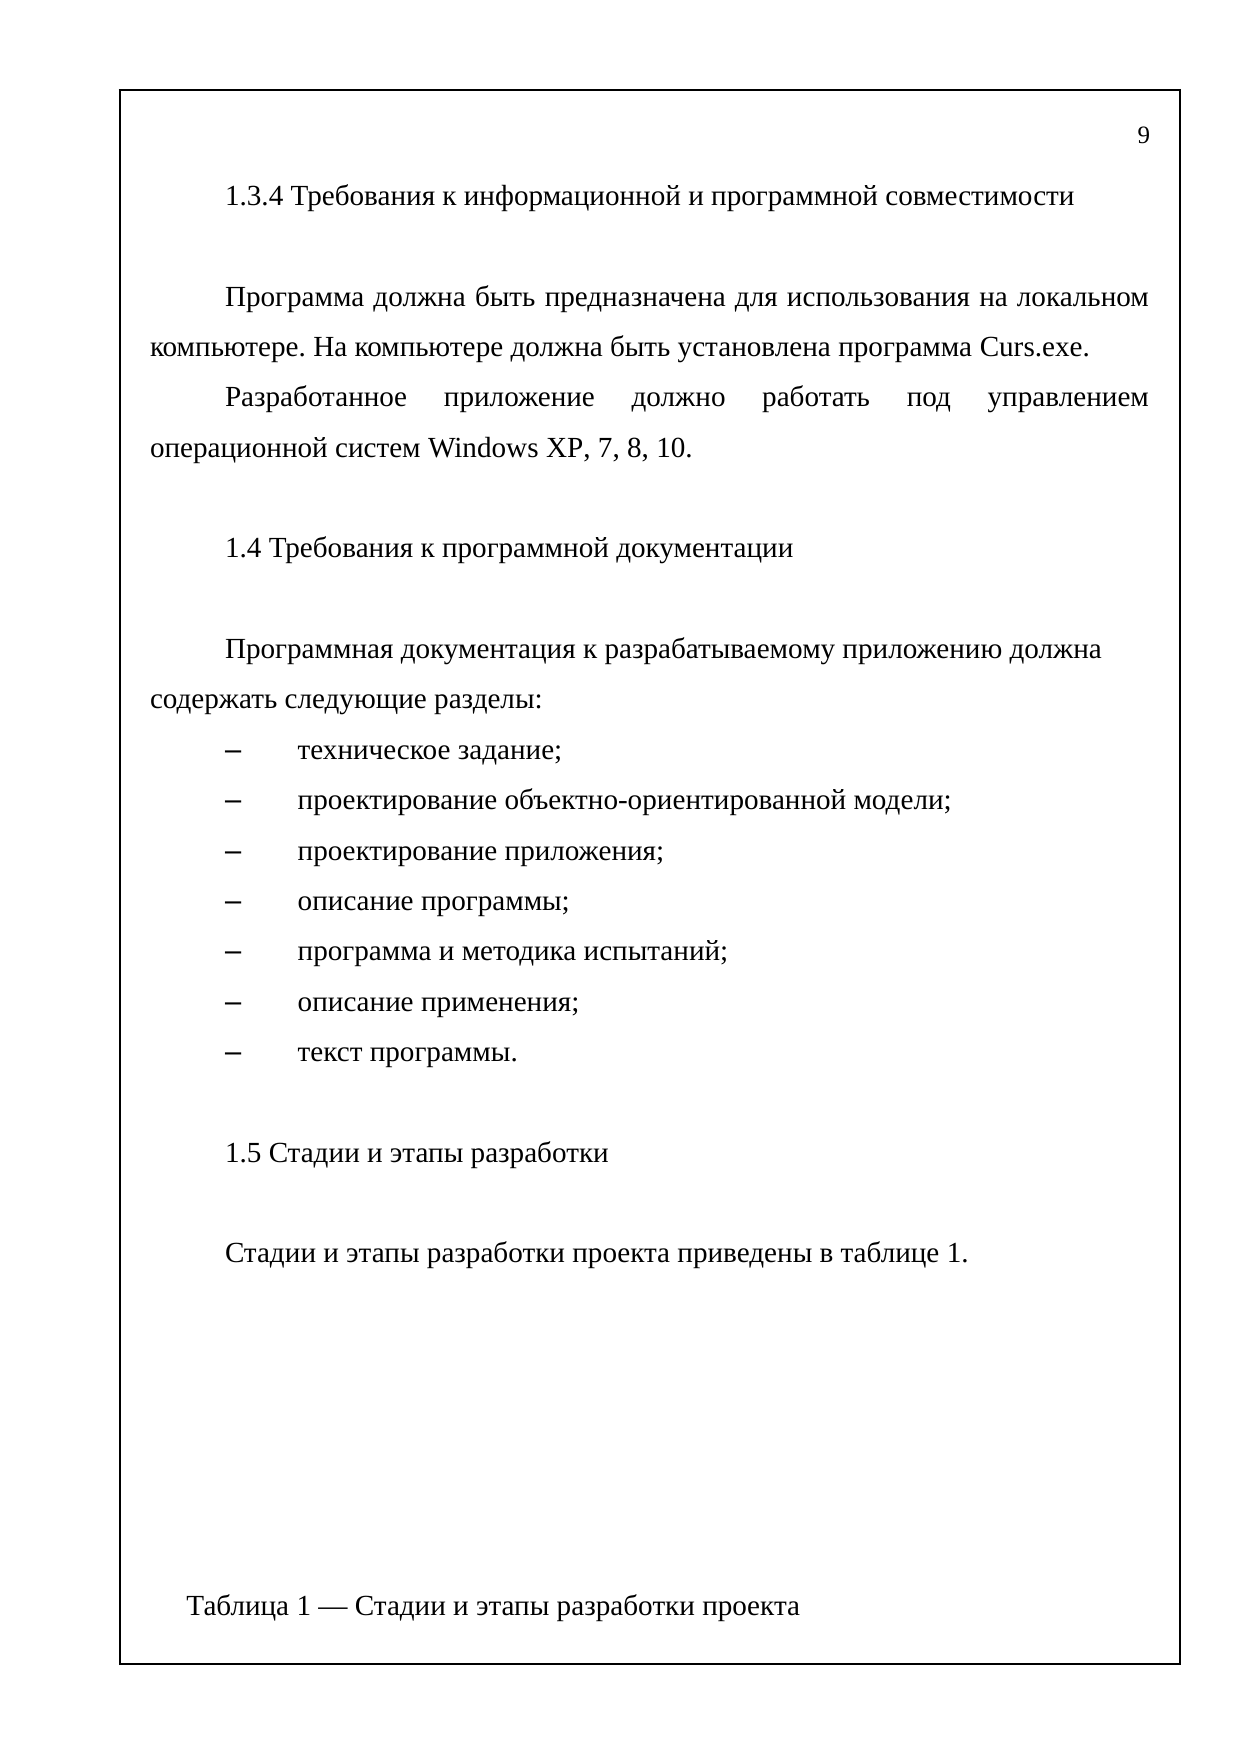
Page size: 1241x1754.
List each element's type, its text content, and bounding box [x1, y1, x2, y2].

list описание программы; [150, 883, 1149, 917]
text Таблица 1 — Стадии и этапы разработки проекта [150, 1588, 1070, 1621]
list описание применения; [150, 984, 1149, 1017]
text 1.4 Требования к программной документации [150, 531, 1149, 564]
list текст программы. [150, 1034, 1149, 1068]
list проектирование объектно-ориентированной модели; [150, 782, 1149, 816]
text Программа должна быть предназначена для использования на локальном компьютере. На компьютере должна быть установлена программа Curs.exe. [150, 279, 1149, 363]
list проектирование приложения; [150, 833, 1149, 866]
text 1.3.4 Требования к информационной и программной совместимости [150, 178, 1149, 212]
text Стадии и этапы разработки проекта приведены в таблице 1. [150, 1236, 1149, 1269]
list техническое задание; [150, 732, 1149, 765]
text Программная документация к разрабатываемому приложению должна содержать следующие разделы: [150, 631, 1149, 715]
text Разработанное приложение должно работать под управлением операционной систем Windows XP, 7, 8, 10. [150, 379, 1149, 463]
text 1.5 Стадии и этапы разработки [150, 1135, 1149, 1168]
list программа и методика испытаний; [150, 933, 1149, 967]
